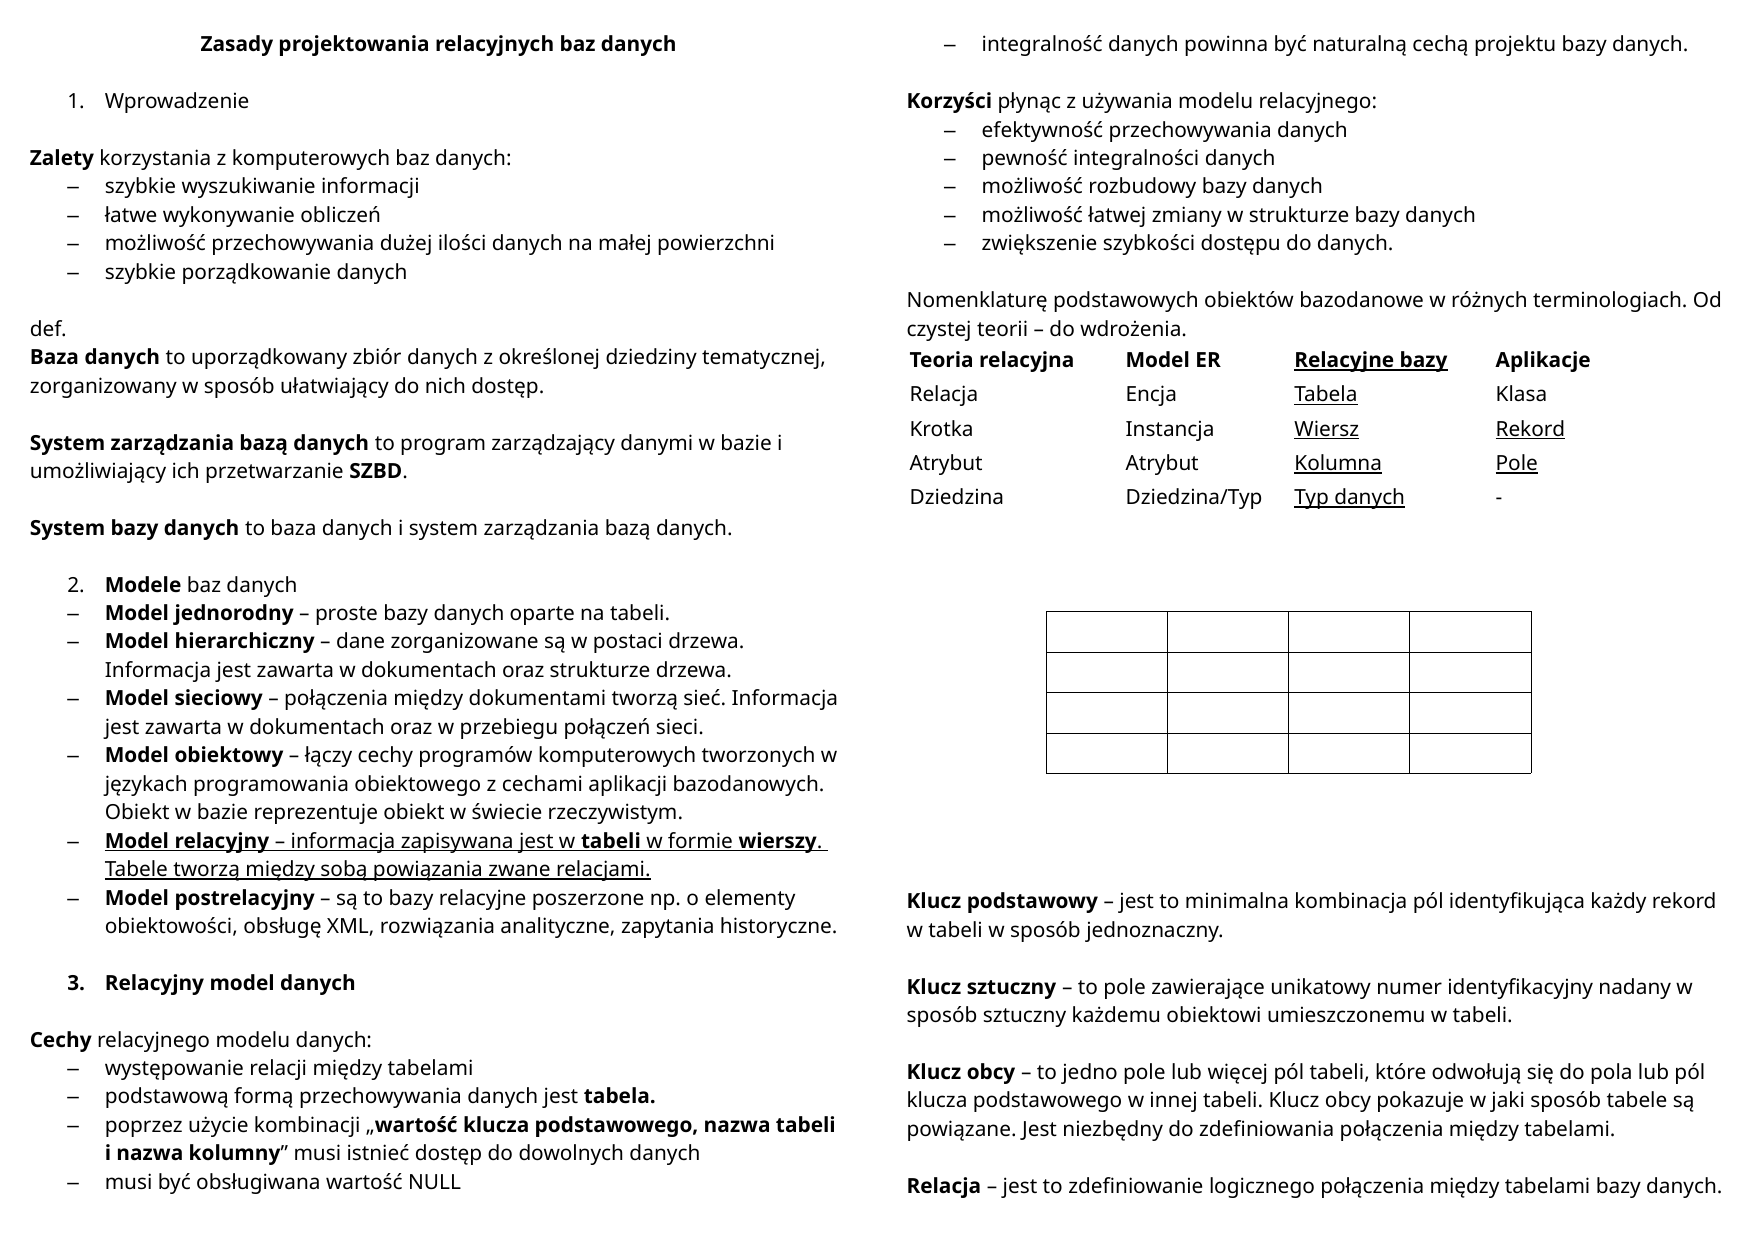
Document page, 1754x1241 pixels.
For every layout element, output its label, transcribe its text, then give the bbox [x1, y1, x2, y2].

table_cell [1168, 734, 1288, 773]
table_header [1410, 612, 1531, 652]
table_header [1047, 612, 1167, 652]
text def. [29, 314, 847, 342]
list Model obiektowy – łączy cechy programów komputerowych tworzonych w językach programowania obiektowego z cechami aplikacji bazodanowych. Obiekt w bazie reprezentuje obiekt w świecie rzeczywistym. [67, 740, 847, 826]
list pewność integralności danych [944, 143, 1724, 172]
table_cell Atrybut [906, 445, 1122, 479]
text Relacja – jest to zdefiniowanie logicznego połączenia między tabelami bazy danych. [906, 1171, 1724, 1199]
table_cell Wiersz [1291, 411, 1492, 445]
list szybkie wyszukiwanie informacji [67, 172, 847, 200]
list Model relacyjny – informacja zapisywana jest w tabeli w formie wierszy. Tabele tworzą między sobą powiązania zwane relacjami. [67, 826, 847, 883]
table_cell Atrybut [1123, 445, 1291, 479]
list Model hierarchiczny – dane zorganizowane są w postaci drzewa. Informacja jest zawarta w dokumentach oraz strukturze drzewa. [67, 627, 847, 683]
list zwiększenie szybkości dostępu do danych. [944, 228, 1724, 257]
list Wprowadzenie [67, 86, 847, 115]
table_cell [1289, 653, 1409, 692]
text Klucz obcy – to jedno pole lub więcej pól tabeli, które odwołują się do pola lub pól klucza podstawowego w innej tabeli. Klucz obcy pokazuje w jaki sposób tabele są powiązane. Jest niezbędny do zdefiniowania połączenia między tabelami. [906, 1057, 1724, 1142]
list możliwość przechowywania dużej ilości danych na małej powierzchni [67, 228, 847, 257]
table_header Teoria relacyjna [906, 342, 1122, 377]
list Relacyjny model danych [67, 968, 847, 996]
table_cell [1410, 653, 1531, 692]
table_header Model ER [1123, 342, 1291, 377]
table_header [1168, 612, 1288, 652]
table_cell [1289, 734, 1409, 773]
text Nomenklaturę podstawowych obiektów bazodanowe w różnych terminologiach. Od czystej teorii – do wdrożenia. [906, 285, 1724, 342]
table_header [1289, 612, 1409, 652]
table_cell [1168, 653, 1288, 692]
text System bazy danych to baza danych i system zarządzania bazą danych. [29, 513, 847, 541]
list Modele baz danych [67, 570, 847, 598]
table_cell [1168, 693, 1288, 732]
list Model postrelacyjny – są to bazy relacyjne poszerzone np. o elementy obiektowości, obsługę XML, rozwiązania analityczne, zapytania historyczne. [67, 883, 847, 939]
text System zarządzania bazą danych to program zarządzający danymi w bazie i umożliwiający ich przetwarzanie SZBD. [29, 428, 847, 484]
table_cell [1410, 734, 1531, 773]
table_header Relacyjne bazy [1291, 342, 1492, 377]
list łatwe wykonywanie obliczeń [67, 200, 847, 228]
list Model jednorodny – proste bazy danych oparte na tabeli. [67, 598, 847, 627]
table_cell Encja [1123, 377, 1291, 411]
list podstawową formą przechowywania danych jest tabela. [67, 1082, 847, 1110]
list efektywność przechowywania danych [944, 115, 1724, 143]
table_cell Dziedzina [906, 479, 1122, 514]
table_cell Klasa [1493, 377, 1618, 411]
list musi być obsługiwana wartość NULL [67, 1167, 847, 1195]
table_cell Typ danych [1291, 479, 1492, 514]
list możliwość rozbudowy bazy danych [944, 172, 1724, 200]
list Model sieciowy – połączenia między dokumentami tworzą sieć. Informacja jest zawarta w dokumentach oraz w przebiegu połączeń sieci. [67, 683, 847, 740]
table_cell Instancja [1123, 411, 1291, 445]
list poprzez użycie kombinacji „wartość klucza podstawowego, nazwa tabeli i nazwa kolumny” musi istnieć dostęp do dowolnych danych [67, 1110, 847, 1167]
table_cell Rekord [1493, 411, 1618, 445]
table_cell [1047, 734, 1167, 773]
table_cell Tabela [1291, 377, 1492, 411]
table_cell Pole [1493, 445, 1618, 479]
text Zasady projektowania relacyjnych baz danych [29, 29, 847, 58]
text Cechy relacyjnego modelu danych: [29, 1025, 847, 1053]
table_cell [1047, 693, 1167, 732]
text Korzyści płynąc z używania modelu relacyjnego: [906, 86, 1724, 115]
text Baza danych to uporządkowany zbiór danych z określonej dziedziny tematycznej, zorganizowany w sposób ułatwiający do nich dostęp. [29, 342, 847, 399]
list integralność danych powinna być naturalną cechą projektu bazy danych. [944, 29, 1724, 58]
text Zalety korzystania z komputerowych baz danych: [29, 143, 847, 172]
table_cell [1289, 693, 1409, 732]
table_cell Relacja [906, 377, 1122, 411]
list możliwość łatwej zmiany w strukturze bazy danych [944, 200, 1724, 228]
table_cell [1047, 653, 1167, 692]
table_cell Dziedzina/Typ [1123, 479, 1291, 514]
table_cell - [1493, 479, 1618, 514]
table_cell Krotka [906, 411, 1122, 445]
table_cell [1410, 693, 1531, 732]
text Klucz sztuczny – to pole zawierające unikatowy numer identyfikacyjny nadany w sposób sztuczny każdemu obiektowi umieszczonemu w tabeli. [906, 972, 1724, 1029]
text Klucz podstawowy – jest to minimalna kombinacja pól identyfikująca każdy rekord w tabeli w sposób jednoznaczny. [906, 887, 1724, 943]
list szybkie porządkowanie danych [67, 257, 847, 285]
table_cell Kolumna [1291, 445, 1492, 479]
table_header Aplikacje [1493, 342, 1618, 377]
list występowanie relacji między tabelami [67, 1053, 847, 1082]
